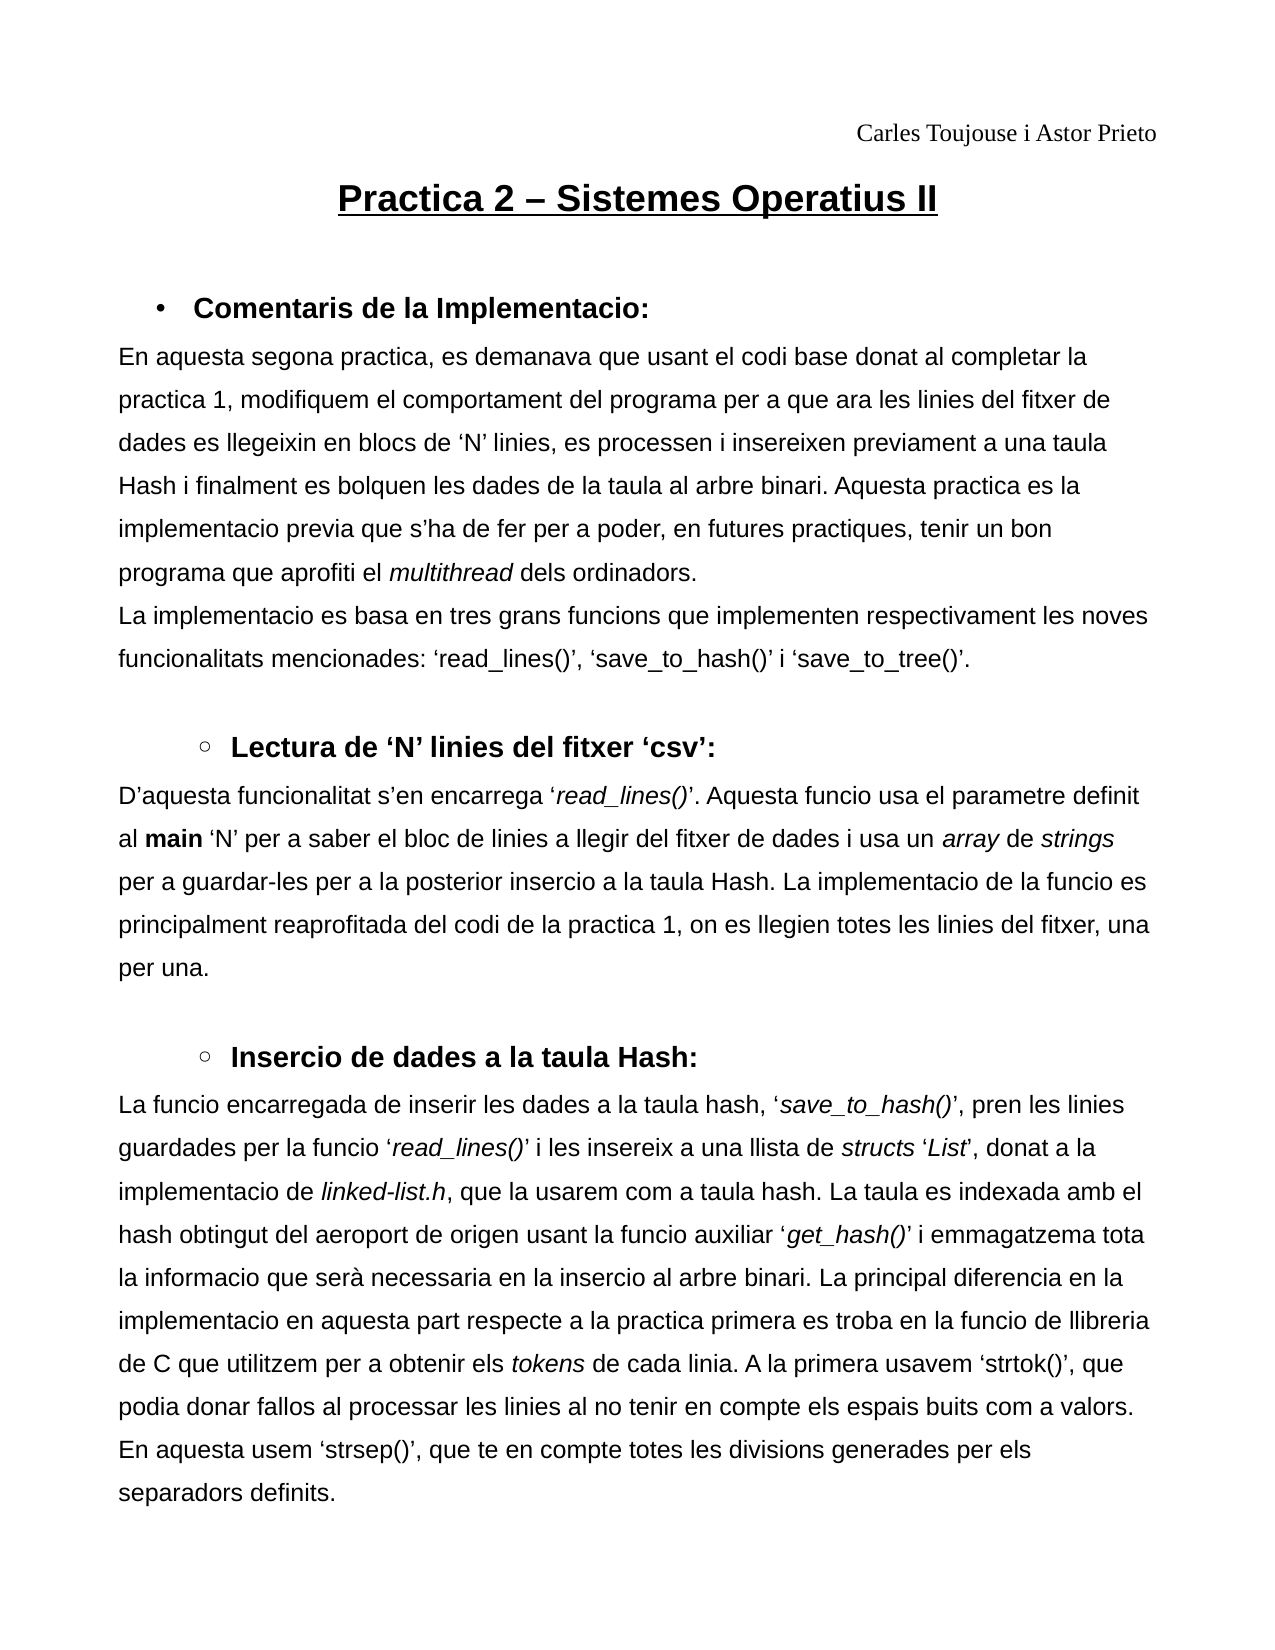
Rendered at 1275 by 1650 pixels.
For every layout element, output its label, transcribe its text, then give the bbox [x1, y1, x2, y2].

text La implementacio es basa en tres grans funcions que implementen respectivament les noves funcionalitats mencionades: ‘read_lines()’, ‘save_to_hash()’ i ‘save_to_tree()’. [118, 601, 1157, 673]
list Comentaris de la Implementacio: [156, 291, 1157, 325]
text La funcio encarregada de inserir les dades a la taula hash, ‘save_to_hash()’, pren les linies guardades per la funcio ‘read_lines()’ i les insereix a una llista de structs ‘List’, donat a la implementacio de linked-list.h, que la usarem com a taula hash. La taula es indexada amb el hash obtingut del aeroport de origen usant la funcio auxiliar ‘get_hash()’ i emmagatzema tota la informacio que serà necessaria en la insercio al arbre binari. La principal diferencia en la implementacio en aquesta part respecte a la practica primera es troba en la funcio de llibreria de C que utilitzem per a obtenir els tokens de cada linia. A la primera usavem ‘strtok()’, que podia donar fallos al processar les linies al no tenir en compte els espais buits com a valors. En aquesta usem ‘strsep()’, que te en compte totes les divisions generades per els separadors definits. [118, 1090, 1157, 1507]
text En aquesta segona practica, es demanava que usant el codi base donat al completar la practica 1, modifiquem el comportament del programa per a que ara les linies del fitxer de dades es llegeixin en blocs de ‘N’ linies, es processen i insereixen previament a una taula Hash i finalment es bolquen les dades de la taula al arbre binari. Aquesta practica es la implementacio previa que s’ha de fer per a poder, en futures practiques, tenir un bon programa que aprofiti el multithread dels ordinadors. [118, 342, 1157, 586]
list Lectura de ‘N’ linies del fitxer ‘csv’: [193, 730, 1157, 764]
text D’aquesta funcionalitat s’en encarrega ‘read_lines()’. Aquesta funcio usa el parametre definit al main ‘N’ per a saber el bloc de linies a llegir del fitxer de dades i usa un array de strings per a guardar-les per a la posterior insercio a la taula Hash. La implementacio de la funcio es principalment reaprofitada del codi de la practica 1, on es llegien totes les linies del fitxer, una per una. [118, 781, 1157, 982]
list Insercio de dades a la taula Hash: [193, 1039, 1157, 1073]
text Practica 2 – Sistemes Operatius II [118, 176, 1157, 219]
